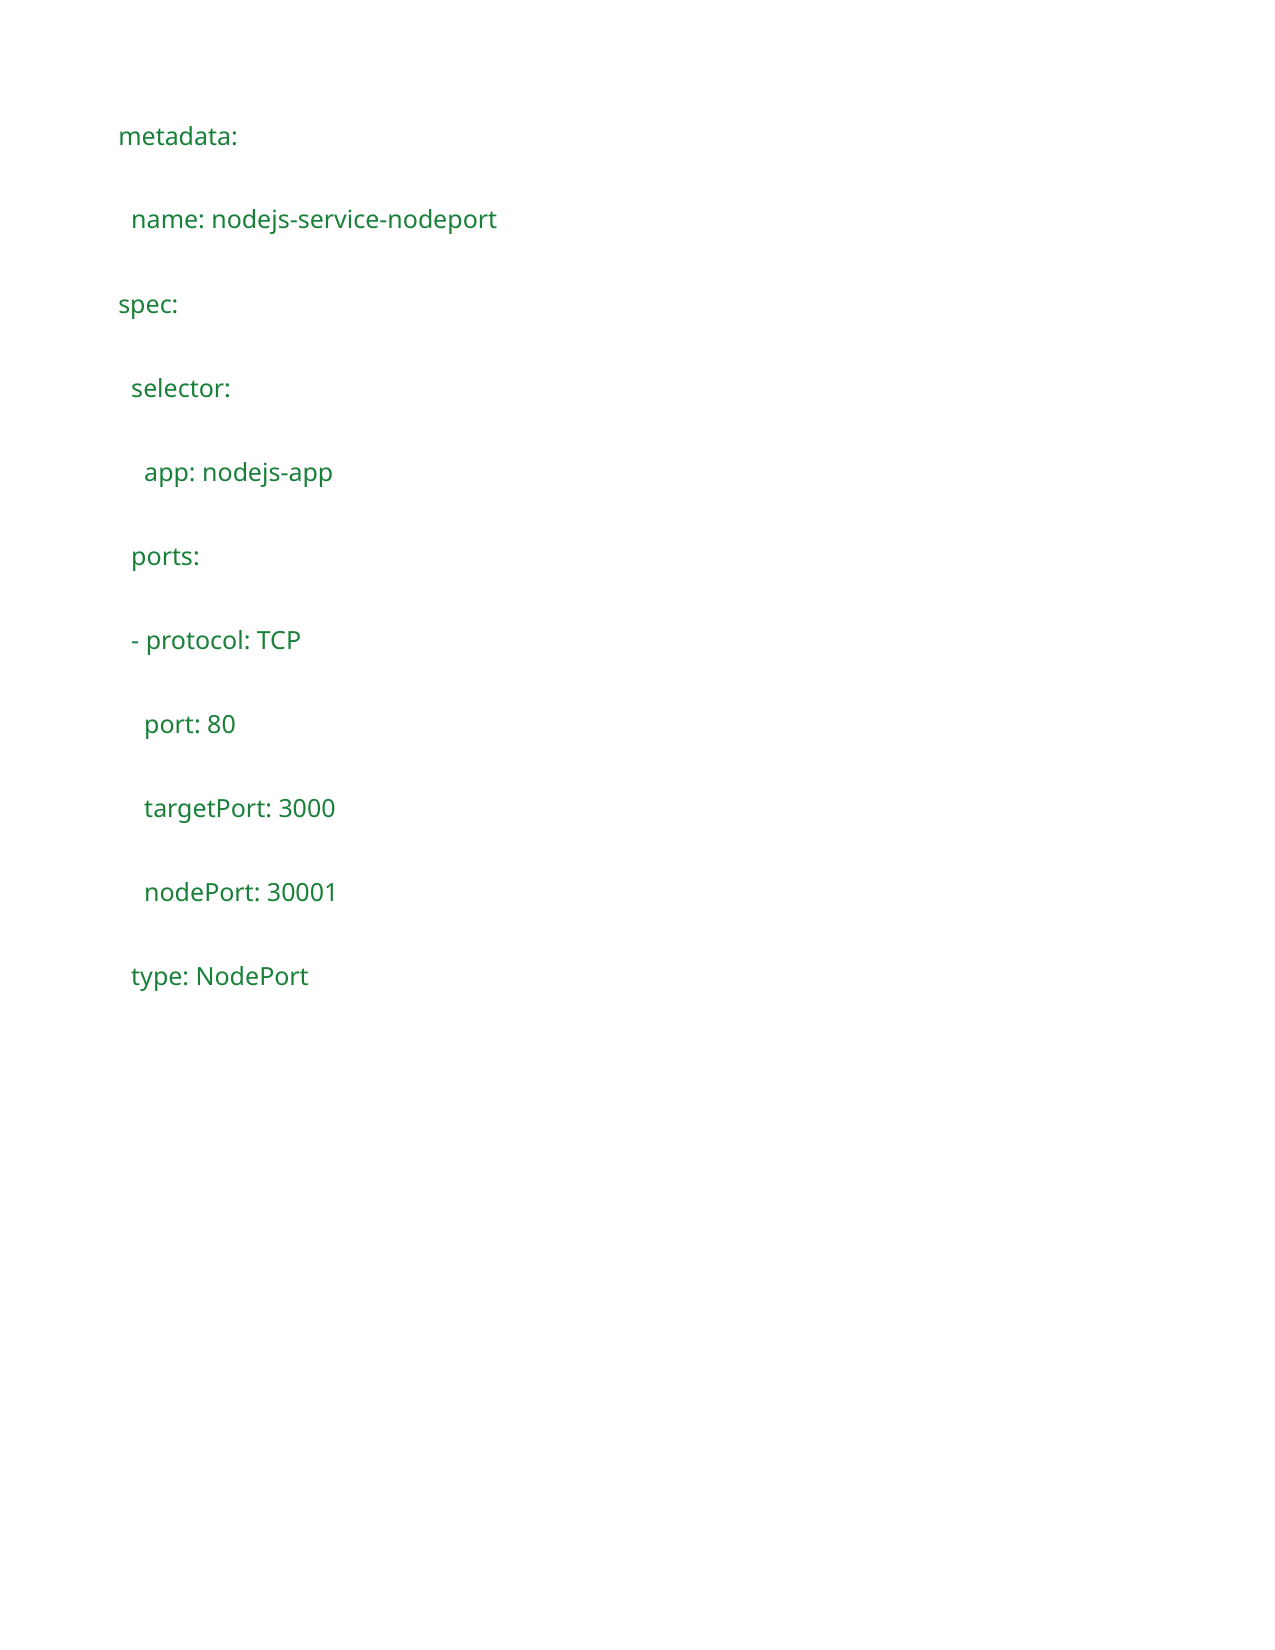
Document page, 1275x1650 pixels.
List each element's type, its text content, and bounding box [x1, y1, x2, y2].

text nodePort: 30001 [118, 875, 1157, 909]
text port: 80 [118, 707, 1157, 741]
text name: nodejs-service-nodeport [118, 202, 1157, 236]
text ports: [118, 538, 1157, 572]
text targetPort: 3000 [118, 791, 1157, 825]
text metadata: [118, 118, 1157, 152]
text type: NodePort [118, 959, 1157, 993]
text selector: [118, 370, 1157, 404]
text app: nodejs-app [118, 454, 1157, 488]
text spec: [118, 286, 1157, 320]
text - protocol: TCP [118, 622, 1157, 657]
